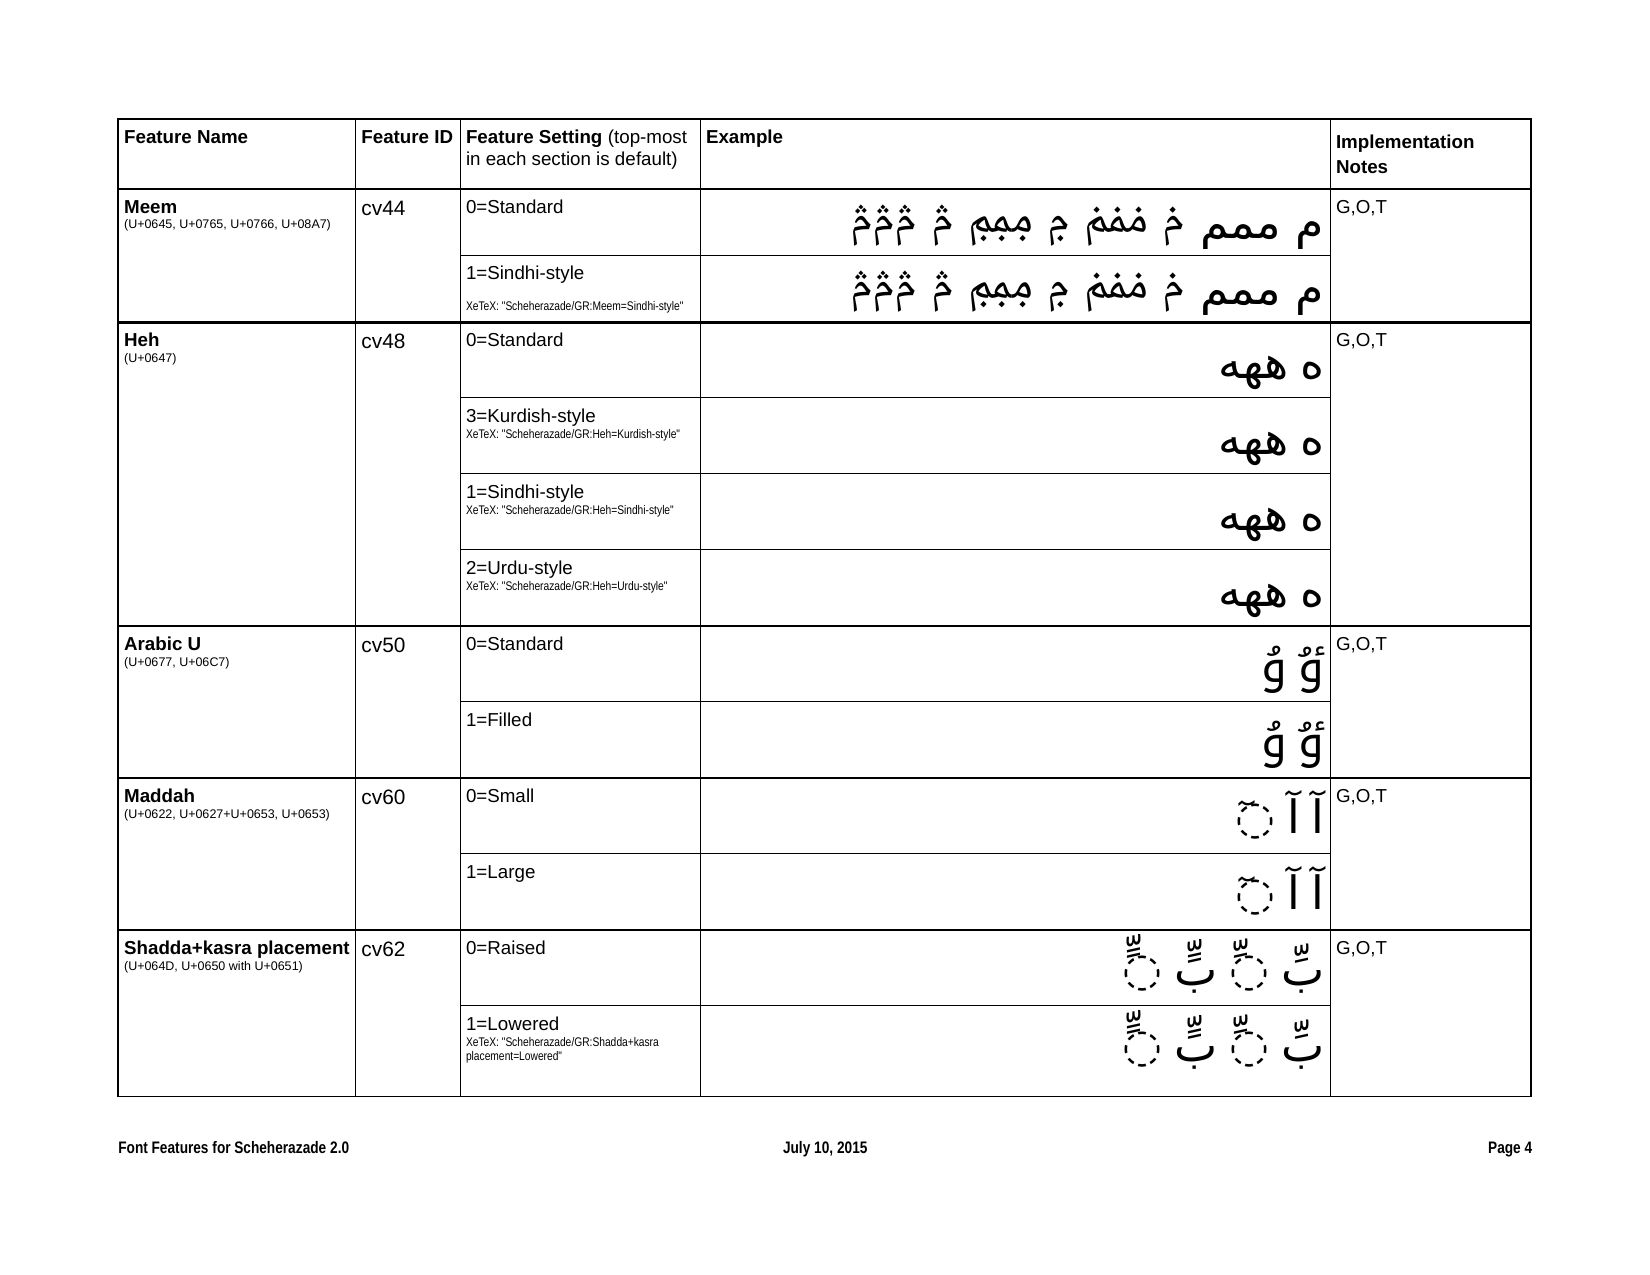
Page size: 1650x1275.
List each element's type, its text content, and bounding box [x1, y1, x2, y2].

table_cell ٷ ۇ [701, 627, 1330, 701]
table_cell ه ههه [701, 324, 1330, 397]
table_cell cv48 [356, 324, 460, 625]
table_cell G,O,T [1331, 190, 1530, 321]
table_cell م ممم ݥ ݥݥݥ ݦ ݦݦݦ ࢧ ࢧࢧࢧ [701, 256, 1330, 321]
table_cell 1=Large [461, 854, 700, 929]
table_cell 1=Sindhi-style XeTeX: "Scheherazade/GR:Heh=Sindhi-style" [461, 474, 700, 549]
table_cell cv62 [356, 931, 460, 1096]
table_cell ه ههه [701, 474, 1330, 549]
table_cell 0=Standard [461, 627, 700, 701]
table_cell G,O,T [1331, 779, 1530, 929]
table_cell 0=Raised [461, 931, 700, 1005]
table_cell 0=Standard [461, 190, 700, 254]
table_cell بِّ ◌ِّ بٍّ ◌ٍّ [701, 1006, 1330, 1096]
table_cell 2=Urdu-style XeTeX: "Scheherazade/GR:Heh=Urdu-style" [461, 550, 700, 625]
table_header Feature Name [119, 120, 355, 188]
table_header Feature Setting (top-most in each section is default) [461, 120, 700, 188]
table_cell G,O,T [1331, 931, 1530, 1096]
table_header Example [701, 120, 1330, 188]
table_cell Arabic U (U+0677, U+06C7) [119, 627, 355, 777]
table_cell Heh (U+0647) [119, 324, 355, 625]
table_cell cv44 [356, 190, 460, 321]
table_cell Maddah (U+0622, U+0627+U+0653, U+0653) [119, 779, 355, 929]
table_cell ٷ ۇ [701, 702, 1330, 777]
table_cell Meem (U+0645, U+0765, U+0766, U+08A7) [119, 190, 355, 321]
table_cell 0=Small [461, 779, 700, 853]
table_cell م ممم ݥ ݥݥݥ ݦ ݦݦݦ ࢧ ࢧࢧࢧ [701, 190, 1330, 254]
table_cell cv50 [356, 627, 460, 777]
table_header Feature ID [356, 120, 460, 188]
table_cell آ آ ◌ٓ [701, 779, 1330, 853]
table_cell 1=Lowered XeTeX: "Scheherazade/GR:Shadda+kasra placement=Lowered" [461, 1006, 700, 1096]
table_cell 3=Kurdish-style XeTeX: "Scheherazade/GR:Heh=Kurdish-style" [461, 398, 700, 473]
table_cell ه ههه [701, 398, 1330, 473]
table_cell Shadda+kasra placement (U+064D, U+0650 with U+0651) [119, 931, 355, 1096]
table_cell G,O,T [1331, 324, 1530, 625]
table_header Implementation Notes [1331, 120, 1530, 188]
table_cell بِّ ◌ِّ بٍّ ◌ٍّ [701, 931, 1330, 1005]
table_cell 1=Filled [461, 702, 700, 777]
table_cell آ آ ◌ٓ [701, 854, 1330, 929]
table_cell ه ههه [701, 550, 1330, 625]
table_cell 1=Sindhi-style XeTeX: "Scheherazade/GR:Meem=Sindhi-style" [461, 256, 700, 321]
table_cell cv60 [356, 779, 460, 929]
table_cell 0=Standard [461, 324, 700, 397]
table_cell G,O,T [1331, 627, 1530, 777]
